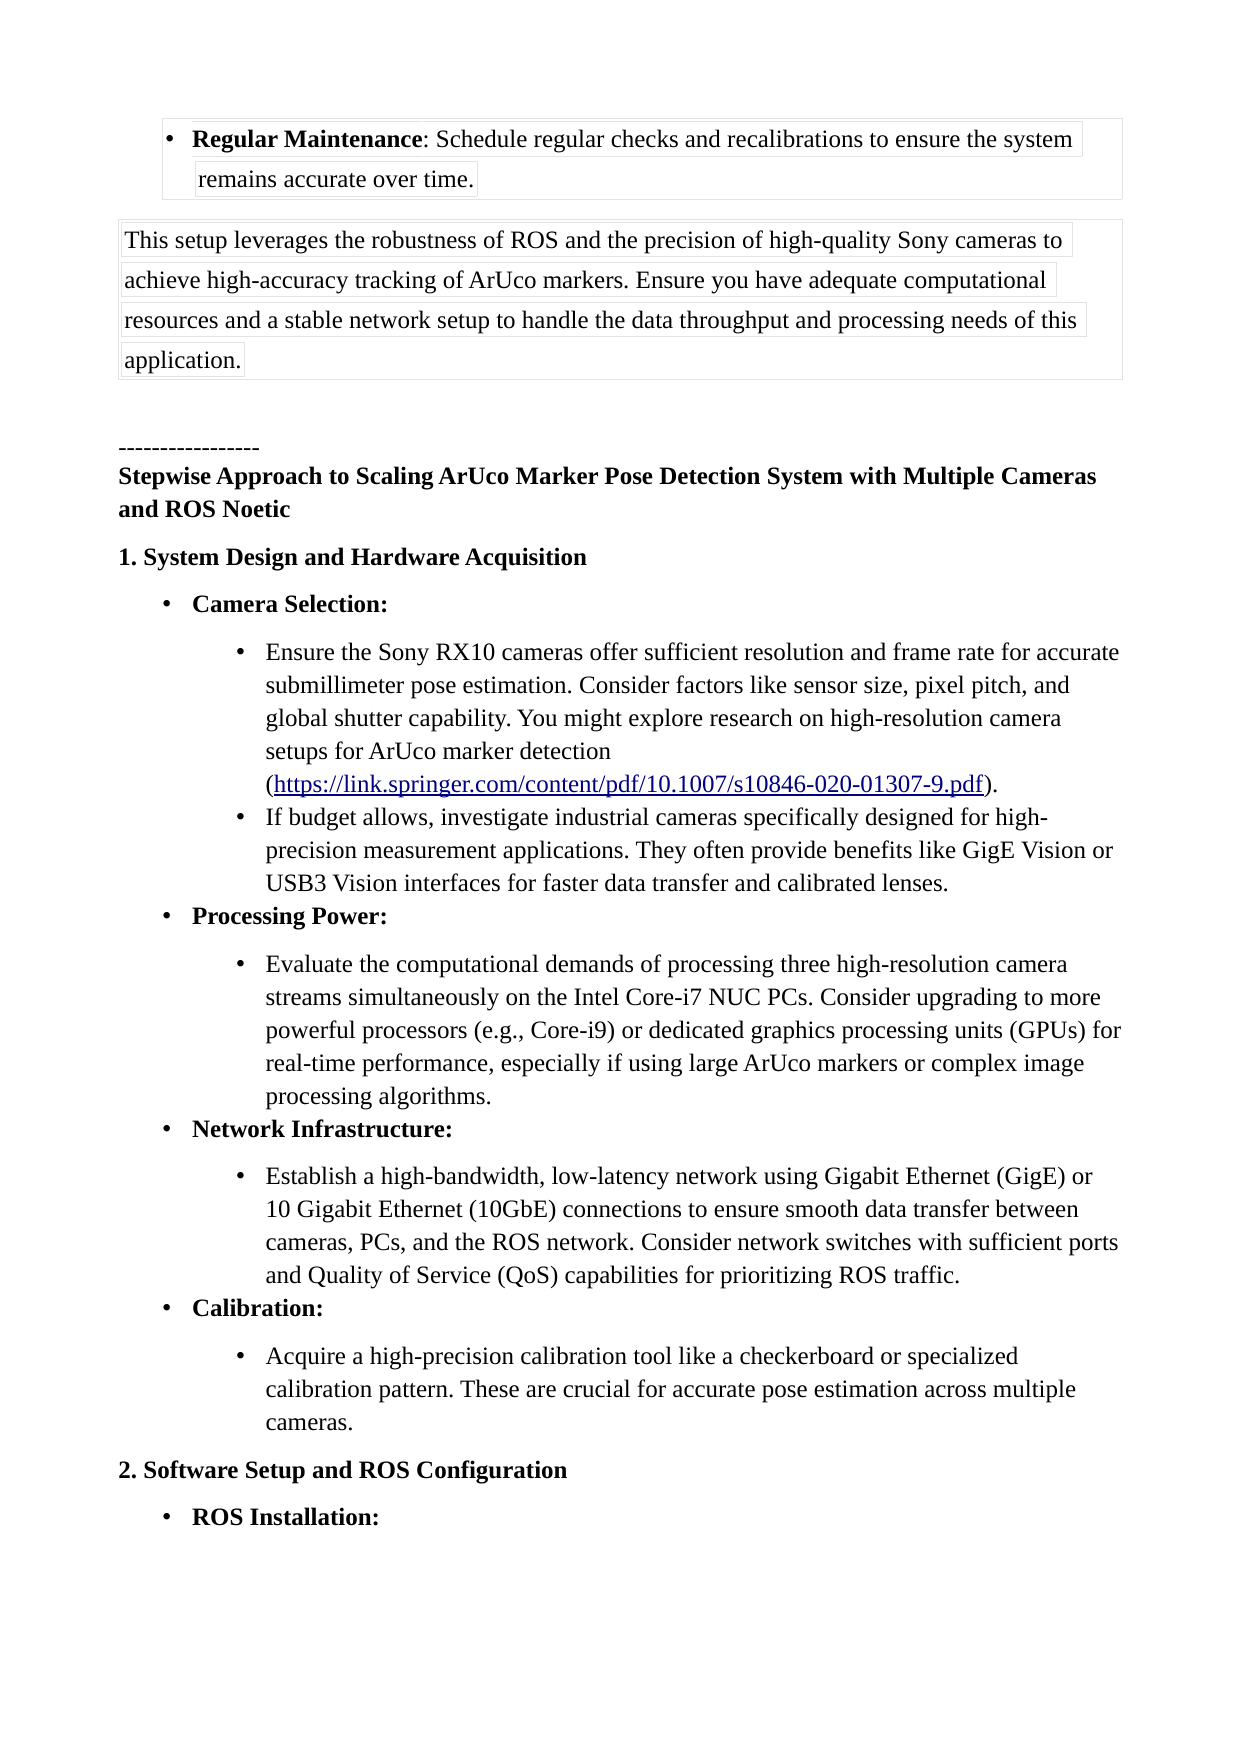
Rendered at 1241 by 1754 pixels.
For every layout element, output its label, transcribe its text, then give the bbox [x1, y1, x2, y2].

list ROS Installation: [162, 1502, 1122, 1531]
list If budget allows, investigate industrial cameras specifically designed for high-precision measurement applications. They often provide benefits like GigE Vision or USB3 Vision interfaces for faster data transfer and calibrated lenses. [236, 802, 1122, 897]
text This setup leverages the robustness of ROS and the precision of high-quality Sony cameras to achieve high-accuracy tracking of ArUco markers. Ensure you have adequate computational resources and a stable network setup to handle the data throughput and processing needs of this application. [119, 220, 1122, 379]
text ----------------- [118, 432, 1122, 461]
list Network Infrastructure: [162, 1114, 1122, 1143]
list Processing Power: [162, 901, 1122, 930]
text Stepwise Approach to Scaling ArUco Marker Pose Detection System with Multiple Cameras and ROS Noetic [118, 461, 1122, 523]
list Establish a high-bandwidth, low-latency network using Gigabit Ethernet (GigE) or 10 Gigabit Ethernet (10GbE) connections to ensure smooth data transfer between cameras, PCs, and the ROS network. Consider network switches with sufficient ports and Quality of Service (QoS) capabilities for prioritizing ROS traffic. [236, 1161, 1122, 1289]
list Evaluate the computational demands of processing three high-resolution camera streams simultaneously on the Intel Core-i7 NUC PCs. Consider upgrading to more powerful processors (e.g., Core-i9) or dedicated graphics processing units (GPUs) for real-time performance, especially if using large ArUco markers or complex image processing algorithms. [236, 949, 1122, 1109]
list Regular Maintenance: Schedule regular checks and recalibrations to ensure the system remains accurate over time. [163, 119, 1122, 199]
text 2. Software Setup and ROS Configuration [118, 1455, 1122, 1483]
list Ensure the Sony RX10 cameras offer sufficient resolution and frame rate for accurate submillimeter pose estimation. Consider factors like sensor size, pixel pitch, and global shutter capability. You might explore research on high-resolution camera setups for ArUco marker detection (https://link.springer.com/content/pdf/10.1007/s10846-020-01307-9.pdf). [236, 637, 1122, 798]
text 1. System Design and Hardware Acquisition [118, 542, 1122, 571]
list Camera Selection: [162, 589, 1122, 618]
list Acquire a high-precision calibration tool like a checkerboard or specialized calibration pattern. These are crucial for accurate pose estimation across multiple cameras. [236, 1341, 1122, 1436]
list Calibration: [162, 1293, 1122, 1322]
